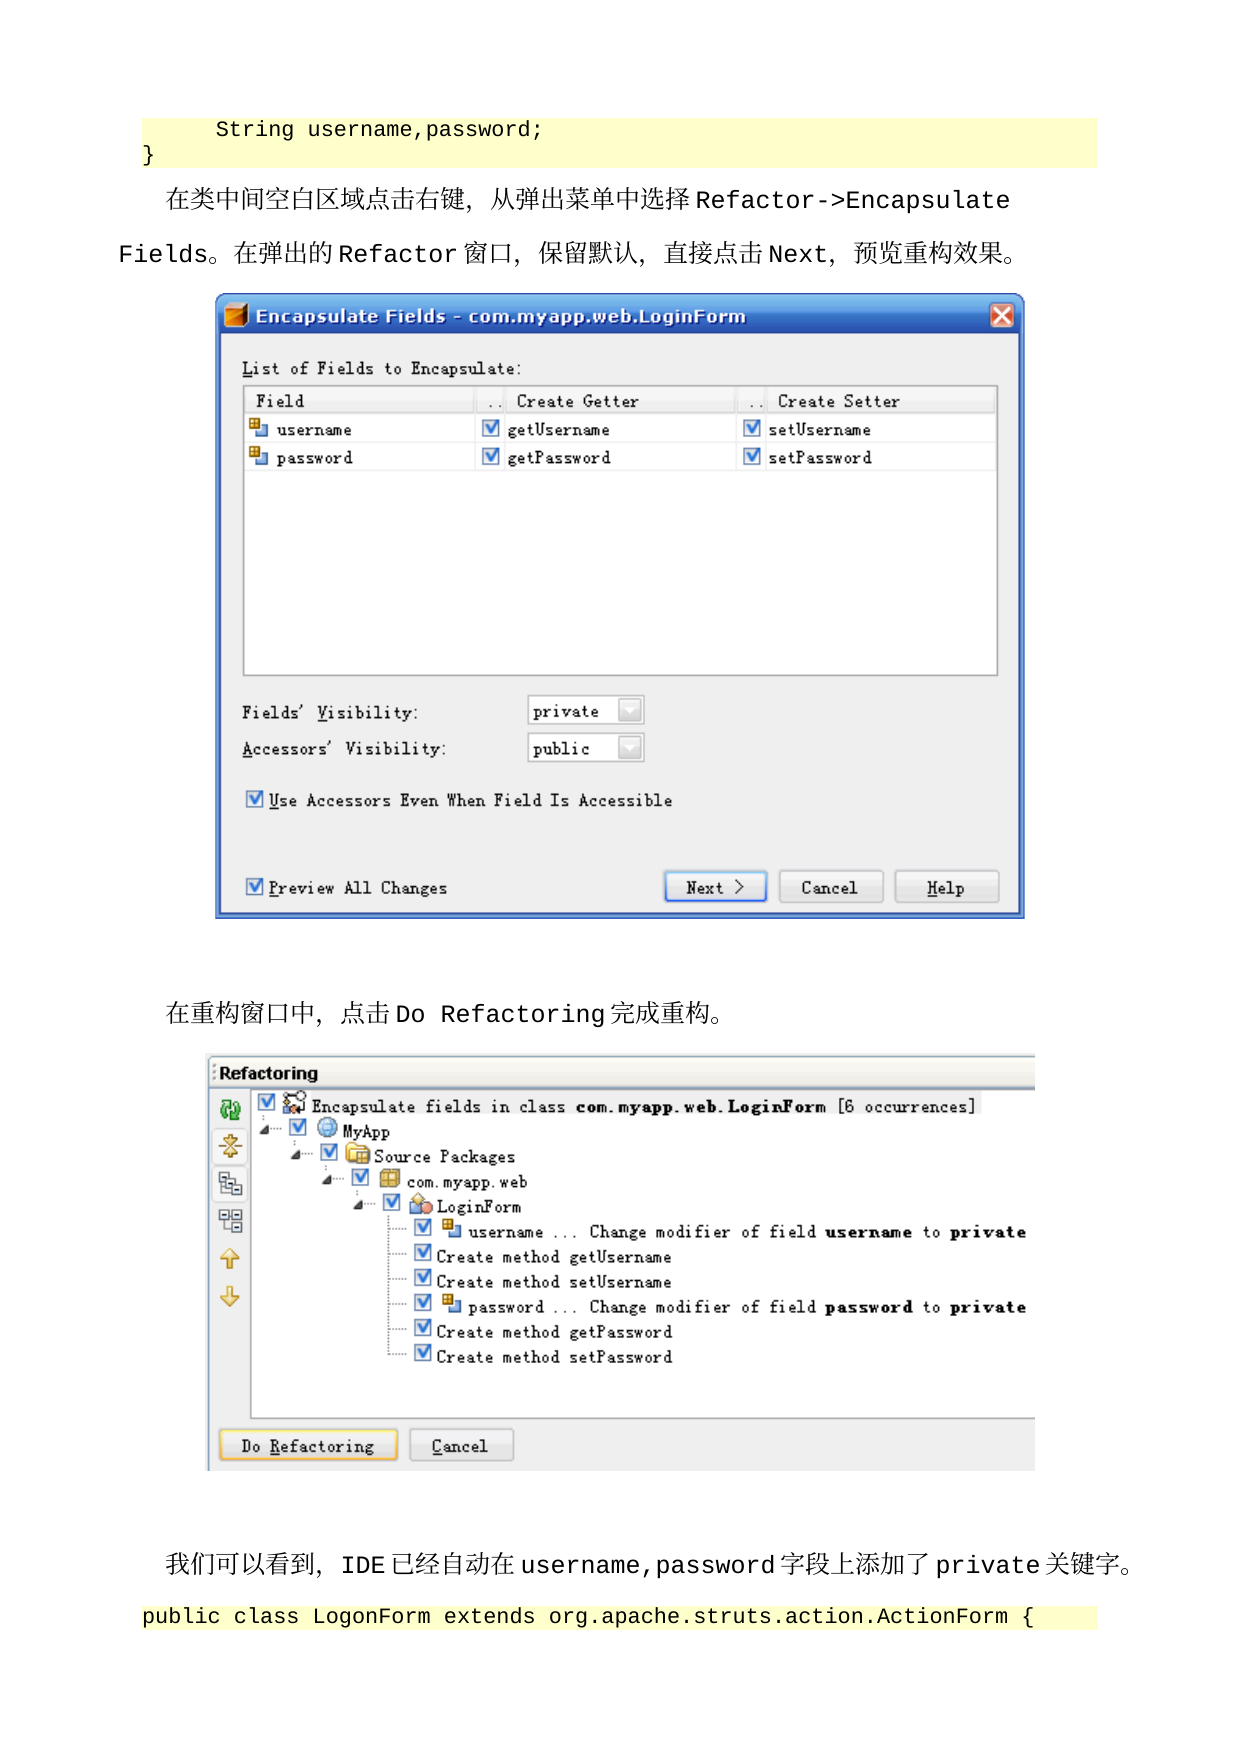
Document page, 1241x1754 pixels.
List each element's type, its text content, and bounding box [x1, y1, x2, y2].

text String username,password; [142, 118, 1098, 143]
picture [205, 1053, 1035, 1471]
text public class LogonForm extends org.apache.struts.action.ActionForm { [142, 1606, 1098, 1630]
picture [215, 293, 1025, 919]
text } [142, 143, 1098, 168]
text 我们可以看到，IDE已经自动在username,password字段上添加了private关键字。 [118, 1545, 1122, 1581]
text 在重构窗口中，点击Do Refactoring完成重构。 [118, 993, 1122, 1029]
text 在类中间空白区域点击右键，从弹出菜单中选择Refactor->Encapsulate Fields。在弹出的Refactor窗口，保留默认，直接点击Next，预览重构效果。 [118, 179, 1122, 270]
